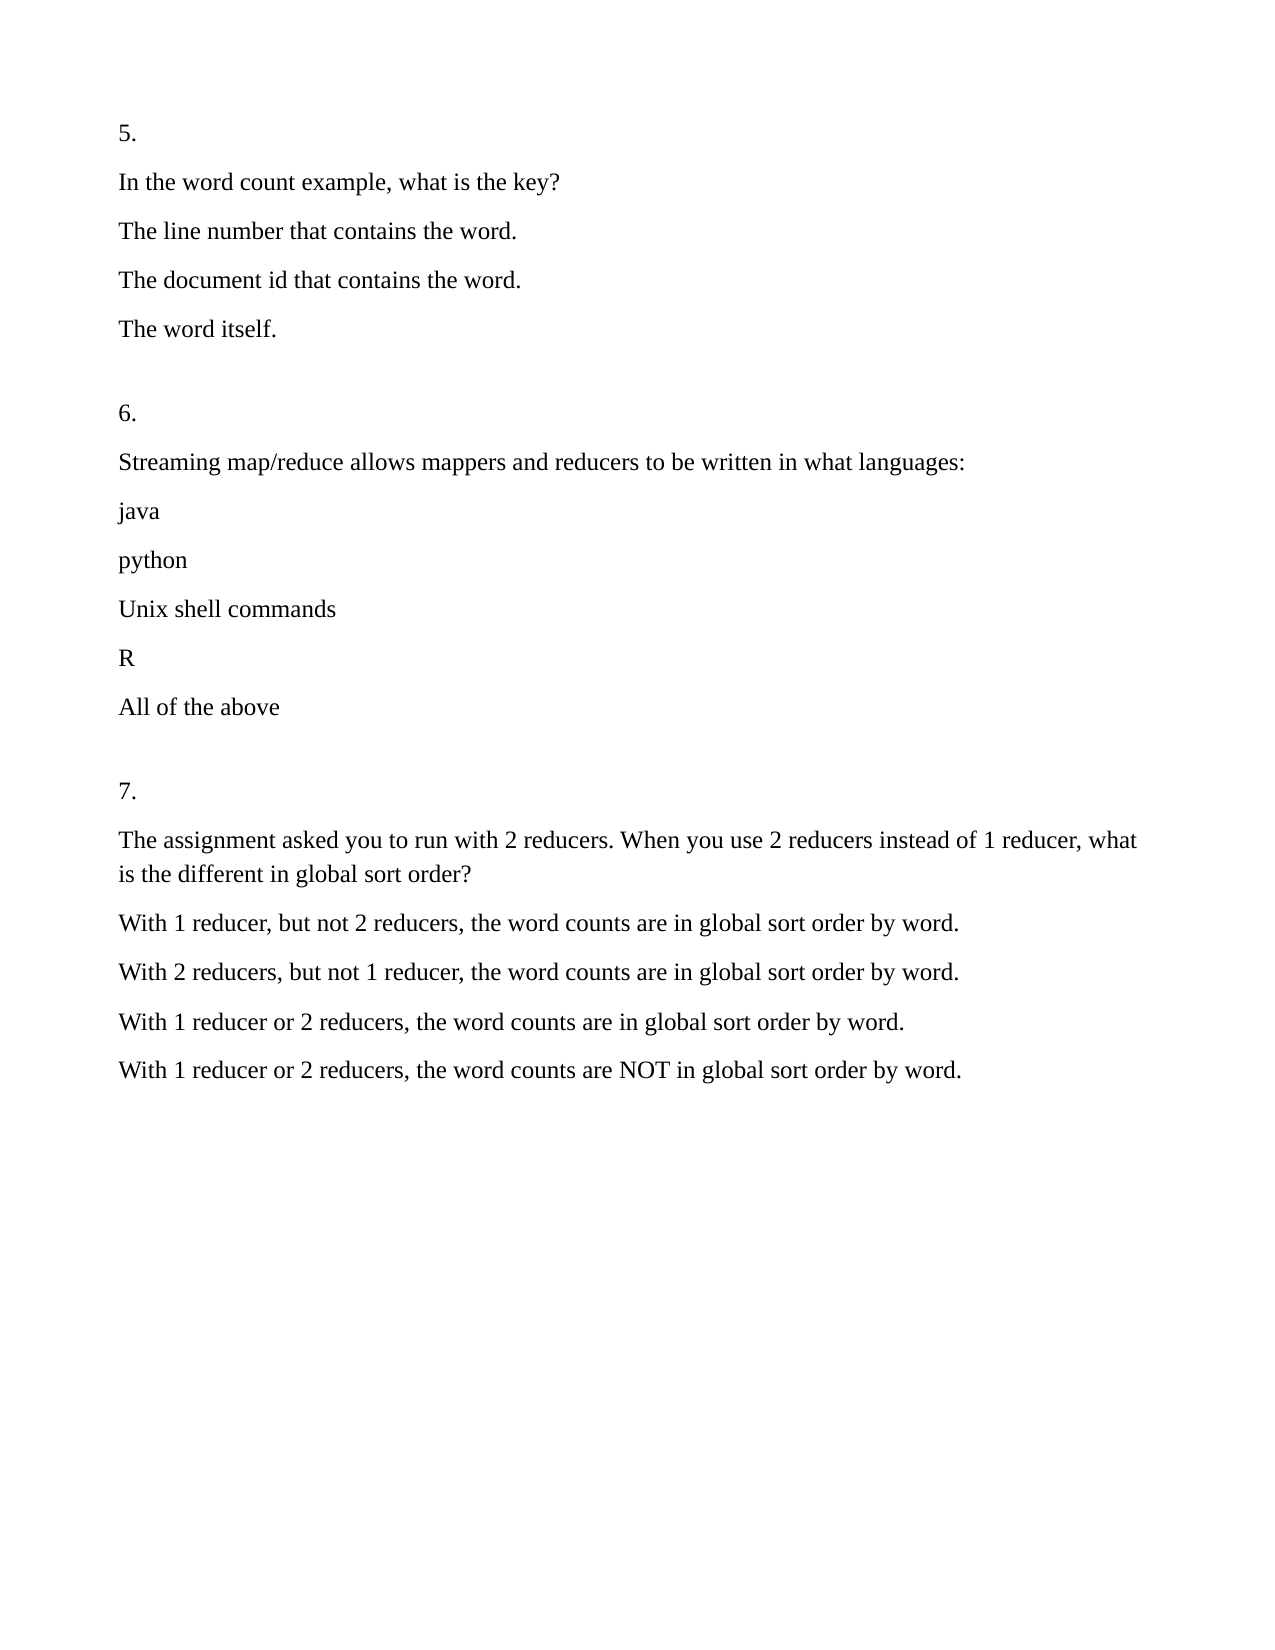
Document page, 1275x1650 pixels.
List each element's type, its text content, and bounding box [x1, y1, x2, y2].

text The assignment asked you to run with 2 reducers. When you use 2 reducers instead of 1 reducer, what is the different in global sort order? [118, 825, 1157, 888]
text The word itself. [118, 314, 1157, 343]
text Streaming map/reduce allows mappers and reducers to be written in what languages: [118, 447, 1157, 476]
text With 1 reducer or 2 reducers, the word counts are in global sort order by word. [118, 1007, 1157, 1035]
text java [118, 496, 1157, 525]
text With 1 reducer, but not 2 reducers, the word counts are in global sort order by word. [118, 908, 1157, 937]
text With 1 reducer or 2 reducers, the word counts are NOT in global sort order by word. [118, 1056, 1157, 1084]
text 6. [118, 398, 1157, 427]
text R [118, 643, 1157, 672]
text With 2 reducers, but not 1 reducer, the word counts are in global sort order by word. [118, 957, 1157, 986]
text The line number that contains the word. [118, 216, 1157, 245]
text All of the above [118, 692, 1157, 721]
text 7. [118, 776, 1157, 804]
text The document id that contains the word. [118, 265, 1157, 294]
text In the word count example, what is the key? [118, 167, 1157, 196]
text python [118, 545, 1157, 574]
text Unix shell commands [118, 594, 1157, 623]
text 5. [118, 118, 1157, 147]
